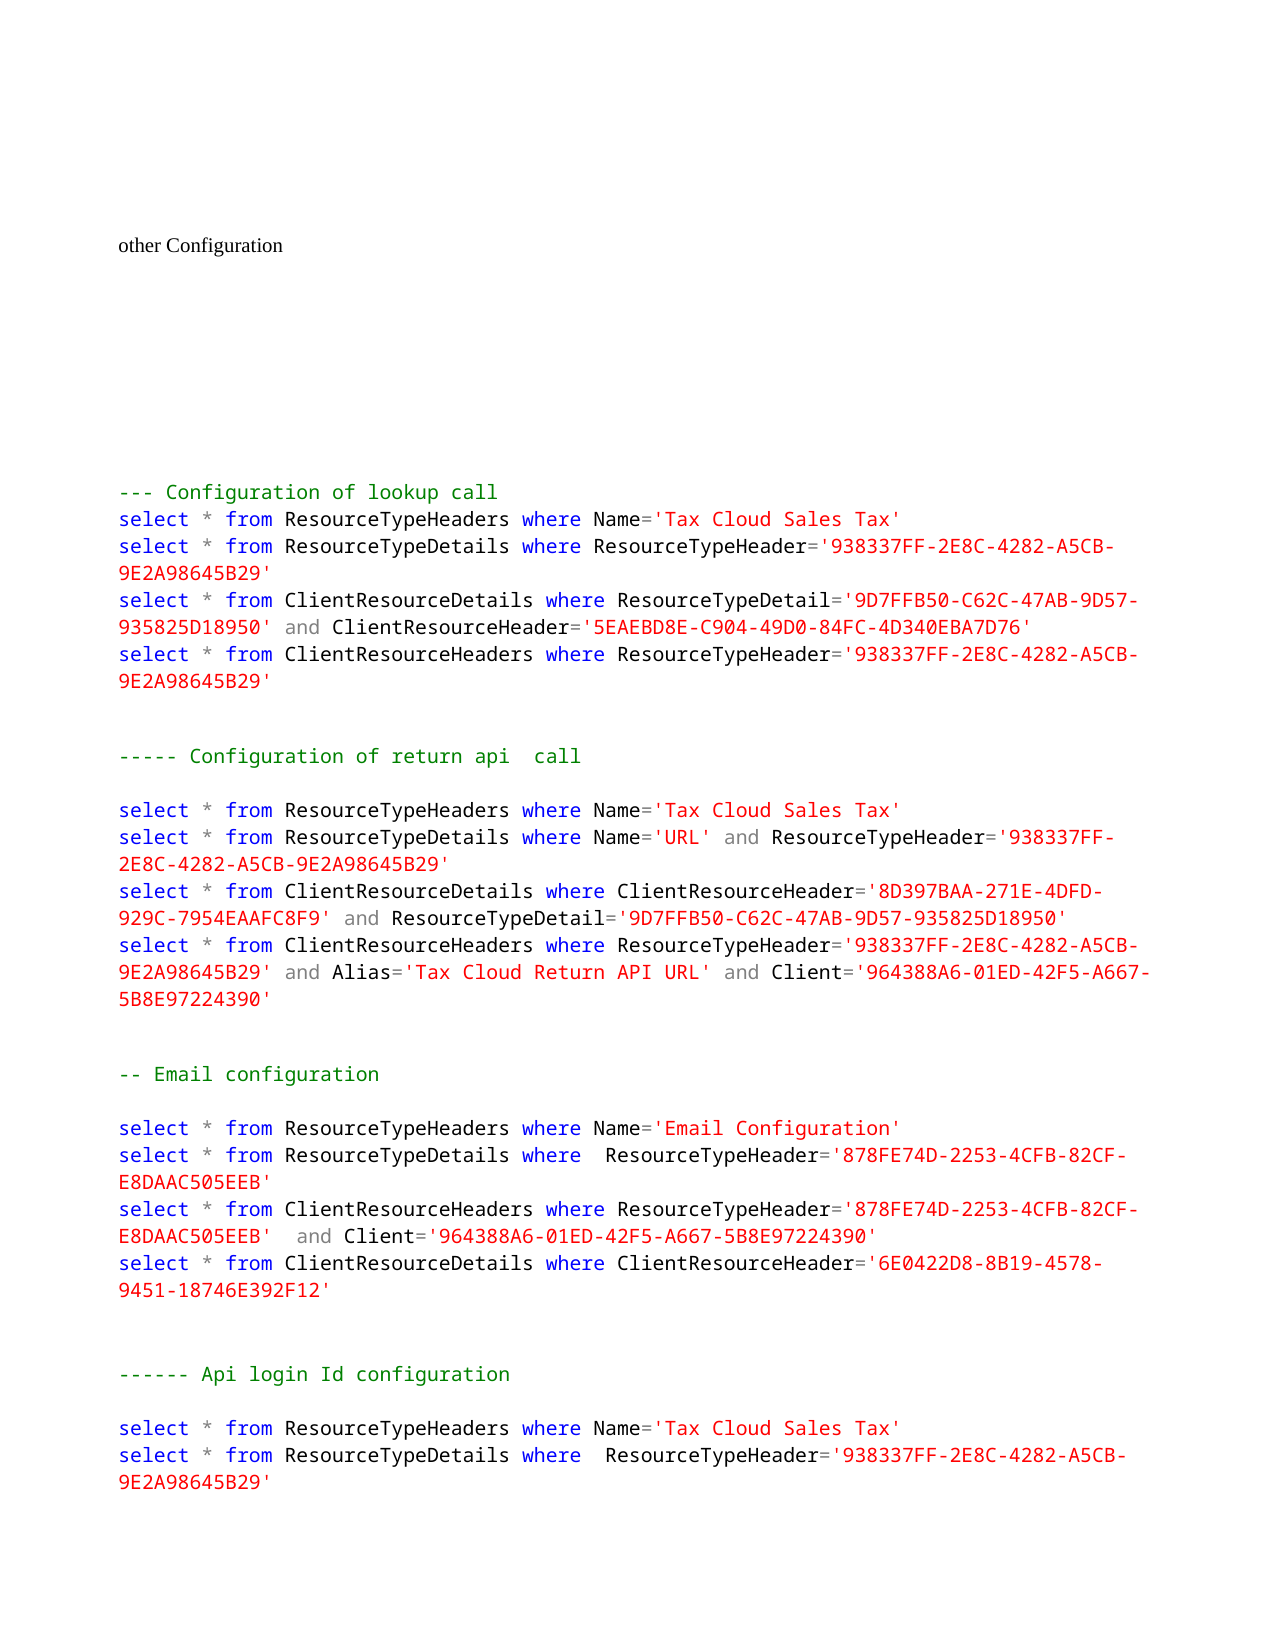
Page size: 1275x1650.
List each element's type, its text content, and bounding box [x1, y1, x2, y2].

text select * from ClientResourceHeaders where ResourceTypeHeader='938337FF-2E8C-4282-A5CB-9E2A98645B29' [118, 640, 1157, 694]
text select * from ResourceTypeDetails where Name='URL' and ResourceTypeHeader='938337FF-2E8C-4282-A5CB-9E2A98645B29' [118, 823, 1157, 877]
text ------ Api login Id configuration [118, 1361, 1157, 1388]
text select * from ClientResourceDetails where ClientResourceHeader='6E0422D8-8B19-4578-9451-18746E392F12' [118, 1249, 1157, 1303]
text select * from ClientResourceDetails where ClientResourceHeader='8D397BAA-271E-4DFD-929C-7954EAAFC8F9' and ResourceTypeDetail='9D7FFB50-C62C-47AB-9D57-935825D18950' [118, 877, 1157, 931]
text select * from ResourceTypeHeaders where Name='Tax Cloud Sales Tax' [118, 505, 1157, 532]
text -- Email configuration [118, 1060, 1157, 1087]
text select * from ResourceTypeDetails where ResourceTypeHeader='938337FF-2E8C-4282-A5CB-9E2A98645B29' [118, 1442, 1157, 1496]
text select * from ResourceTypeDetails where ResourceTypeHeader='878FE74D-2253-4CFB-82CF-E8DAAC505EEB' [118, 1141, 1157, 1195]
text select * from ClientResourceHeaders where ResourceTypeHeader='938337FF-2E8C-4282-A5CB-9E2A98645B29' and Alias='Tax Cloud Return API URL' and Client='964388A6-01ED-42F5-A667-5B8E97224390' [118, 931, 1157, 1012]
text select * from ClientResourceDetails where ResourceTypeDetail='9D7FFB50-C62C-47AB-9D57-935825D18950' and ClientResourceHeader='5EAEBD8E-C904-49D0-84FC-4D340EBA7D76' [118, 586, 1157, 640]
text select * from ResourceTypeHeaders where Name='Tax Cloud Sales Tax' [118, 796, 1157, 823]
text select * from ResourceTypeHeaders where Name='Tax Cloud Sales Tax' [118, 1414, 1157, 1442]
text select * from ClientResourceHeaders where ResourceTypeHeader='878FE74D-2253-4CFB-82CF-E8DAAC505EEB' and Client='964388A6-01ED-42F5-A667-5B8E97224390' [118, 1195, 1157, 1249]
text --- Configuration of lookup call [118, 478, 1157, 505]
text ----- Configuration of return api call [118, 742, 1157, 769]
text select * from ResourceTypeHeaders where Name='Email Configuration' [118, 1114, 1157, 1141]
text select * from ResourceTypeDetails where ResourceTypeHeader='938337FF-2E8C-4282-A5CB-9E2A98645B29' [118, 532, 1157, 586]
text other Configuration [118, 233, 1157, 286]
